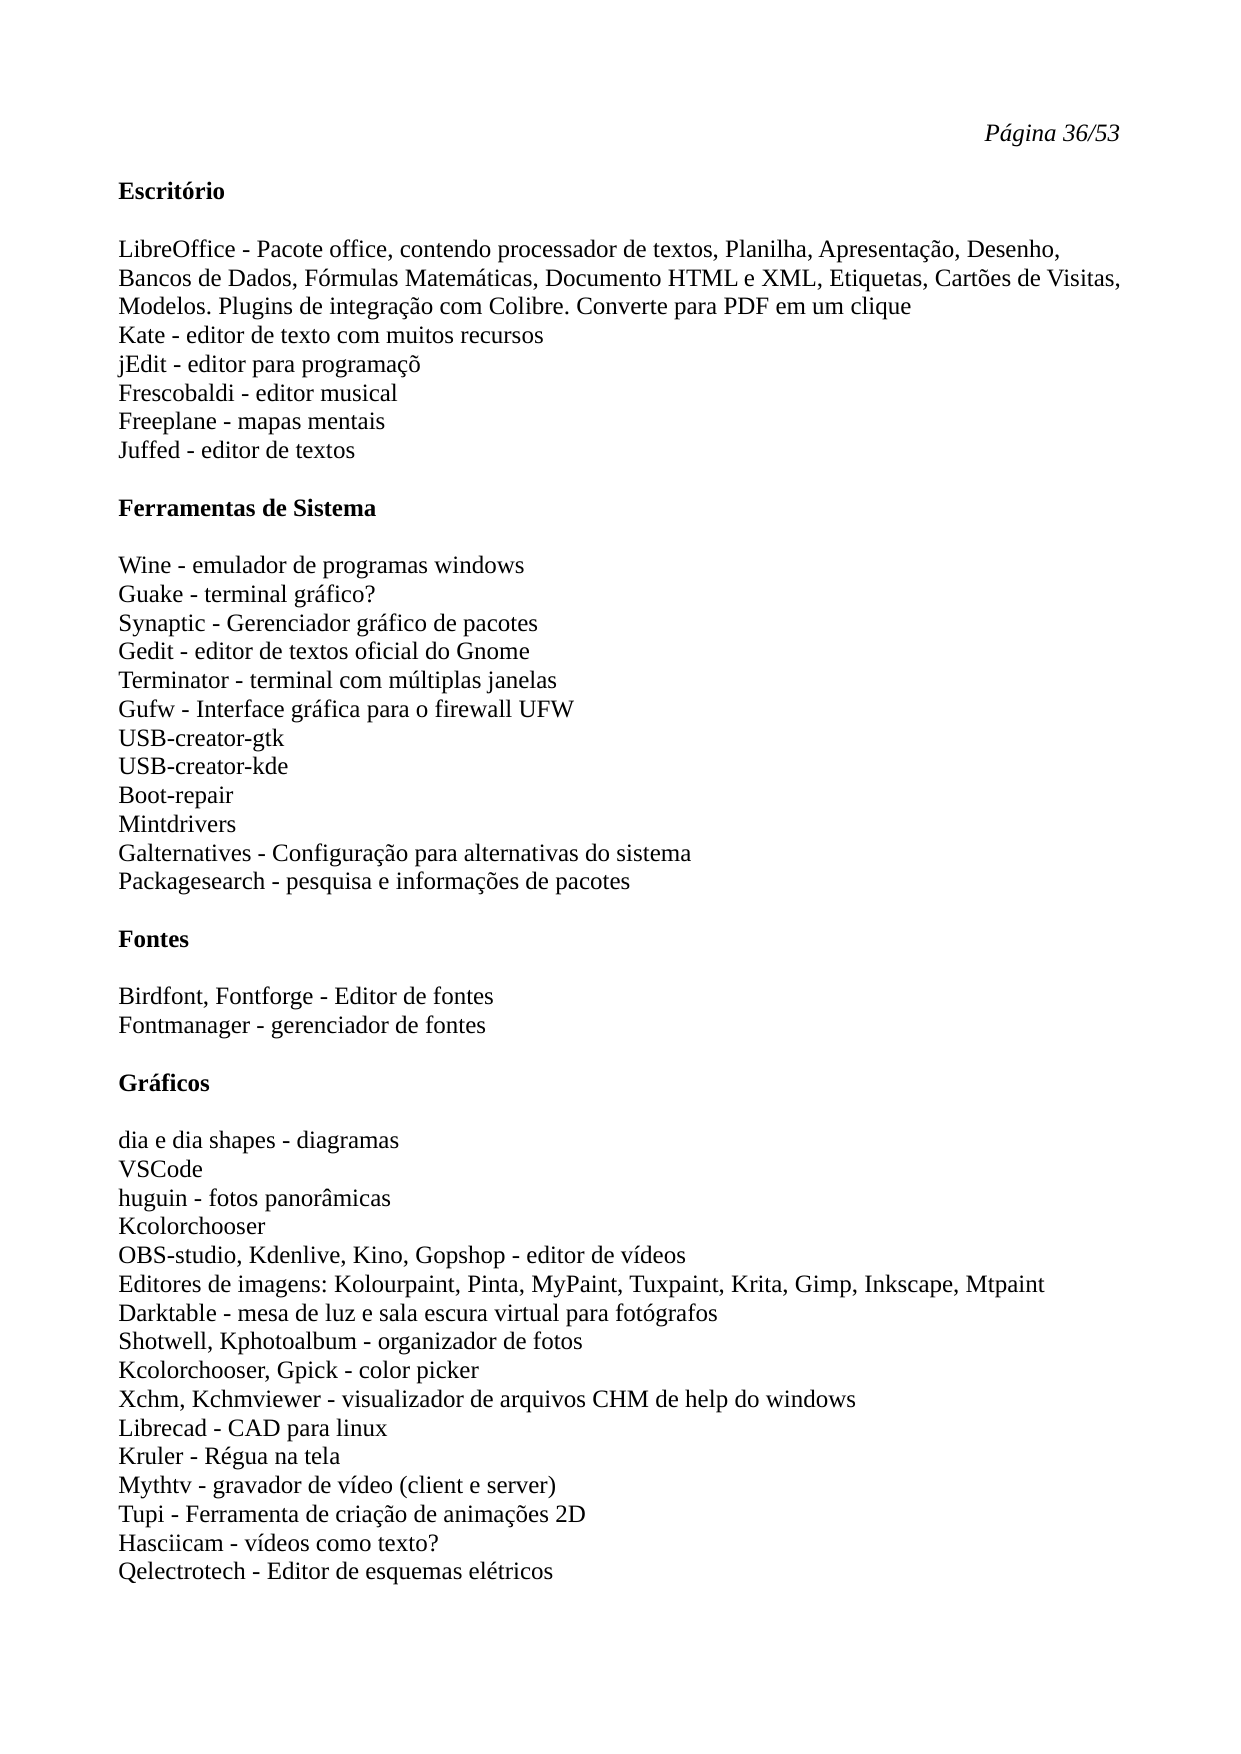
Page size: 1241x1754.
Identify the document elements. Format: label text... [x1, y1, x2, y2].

text Mythtv - gravador de vídeo (client e server) [118, 1470, 1122, 1499]
text huguin - fotos panorâmicas [118, 1183, 1122, 1211]
text Kate - editor de texto com muitos recursos [118, 320, 1122, 349]
text Frescobaldi - editor musical [118, 378, 1122, 406]
text Ferramentas de Sistema [118, 493, 1122, 521]
text VSCode [118, 1154, 1122, 1183]
text USB-creator-kde [118, 751, 1122, 780]
text Gráficos [118, 1068, 1122, 1096]
text Packagesearch - pesquisa e informações de pacotes [118, 866, 1122, 895]
text OBS-studio, Kdenlive, Kino, Gopshop - editor de vídeos [118, 1240, 1122, 1269]
text Qelectrotech - Editor de esquemas elétricos [118, 1556, 1122, 1585]
text Kcolorchooser [118, 1211, 1122, 1240]
text USB-creator-gtk [118, 723, 1122, 751]
text Wine - emulador de programas windows [118, 550, 1122, 579]
text Guake - terminal gráfico? [118, 579, 1122, 608]
text Juffed - editor de textos [118, 435, 1122, 464]
text Darktable - mesa de luz e sala escura virtual para fotógrafos [118, 1298, 1122, 1326]
text Kcolorchooser, Gpick - color picker [118, 1355, 1122, 1384]
text Mintdrivers [118, 809, 1122, 838]
text Galternatives - Configuração para alternativas do sistema [118, 838, 1122, 866]
text Xchm, Kchmviewer - visualizador de arquivos CHM de help do windows [118, 1384, 1122, 1413]
text Terminator - terminal com múltiplas janelas [118, 665, 1122, 694]
text Shotwell, Kphotoalbum - organizador de fotos [118, 1326, 1122, 1355]
text Birdfont, Fontforge - Editor de fontes [118, 981, 1122, 1010]
text Gedit - editor de textos oficial do Gnome [118, 636, 1122, 665]
text dia e dia shapes - diagramas [118, 1125, 1122, 1154]
text Kruler - Régua na tela [118, 1441, 1122, 1470]
text LibreOffice - Pacote office, contendo processador de textos, Planilha, Apresentação, Desenho, Bancos de Dados, Fórmulas Matemáticas, Documento HTML e XML, Etiquetas, Cartões de Visitas, Modelos. Plugins de integração com Colibre. Converte para PDF em um clique [118, 234, 1122, 320]
text Librecad - CAD para linux [118, 1413, 1122, 1441]
text Fontmanager - gerenciador de fontes [118, 1010, 1122, 1039]
text Freeplane - mapas mentais [118, 406, 1122, 435]
text Boot-repair [118, 780, 1122, 809]
text Fontes [118, 924, 1122, 953]
text Hasciicam - vídeos como texto? [118, 1528, 1122, 1556]
text Editores de imagens: Kolourpaint, Pinta, MyPaint, Tuxpaint, Krita, Gimp, Inkscape, Mtpaint [118, 1269, 1122, 1298]
text Tupi - Ferramenta de criação de animações 2D [118, 1499, 1122, 1528]
text Gufw - Interface gráfica para o firewall UFW [118, 694, 1122, 723]
text Escritório [118, 176, 1122, 205]
text Synaptic - Gerenciador gráfico de pacotes [118, 608, 1122, 636]
text jEdit - editor para programaçõ [118, 349, 1122, 378]
